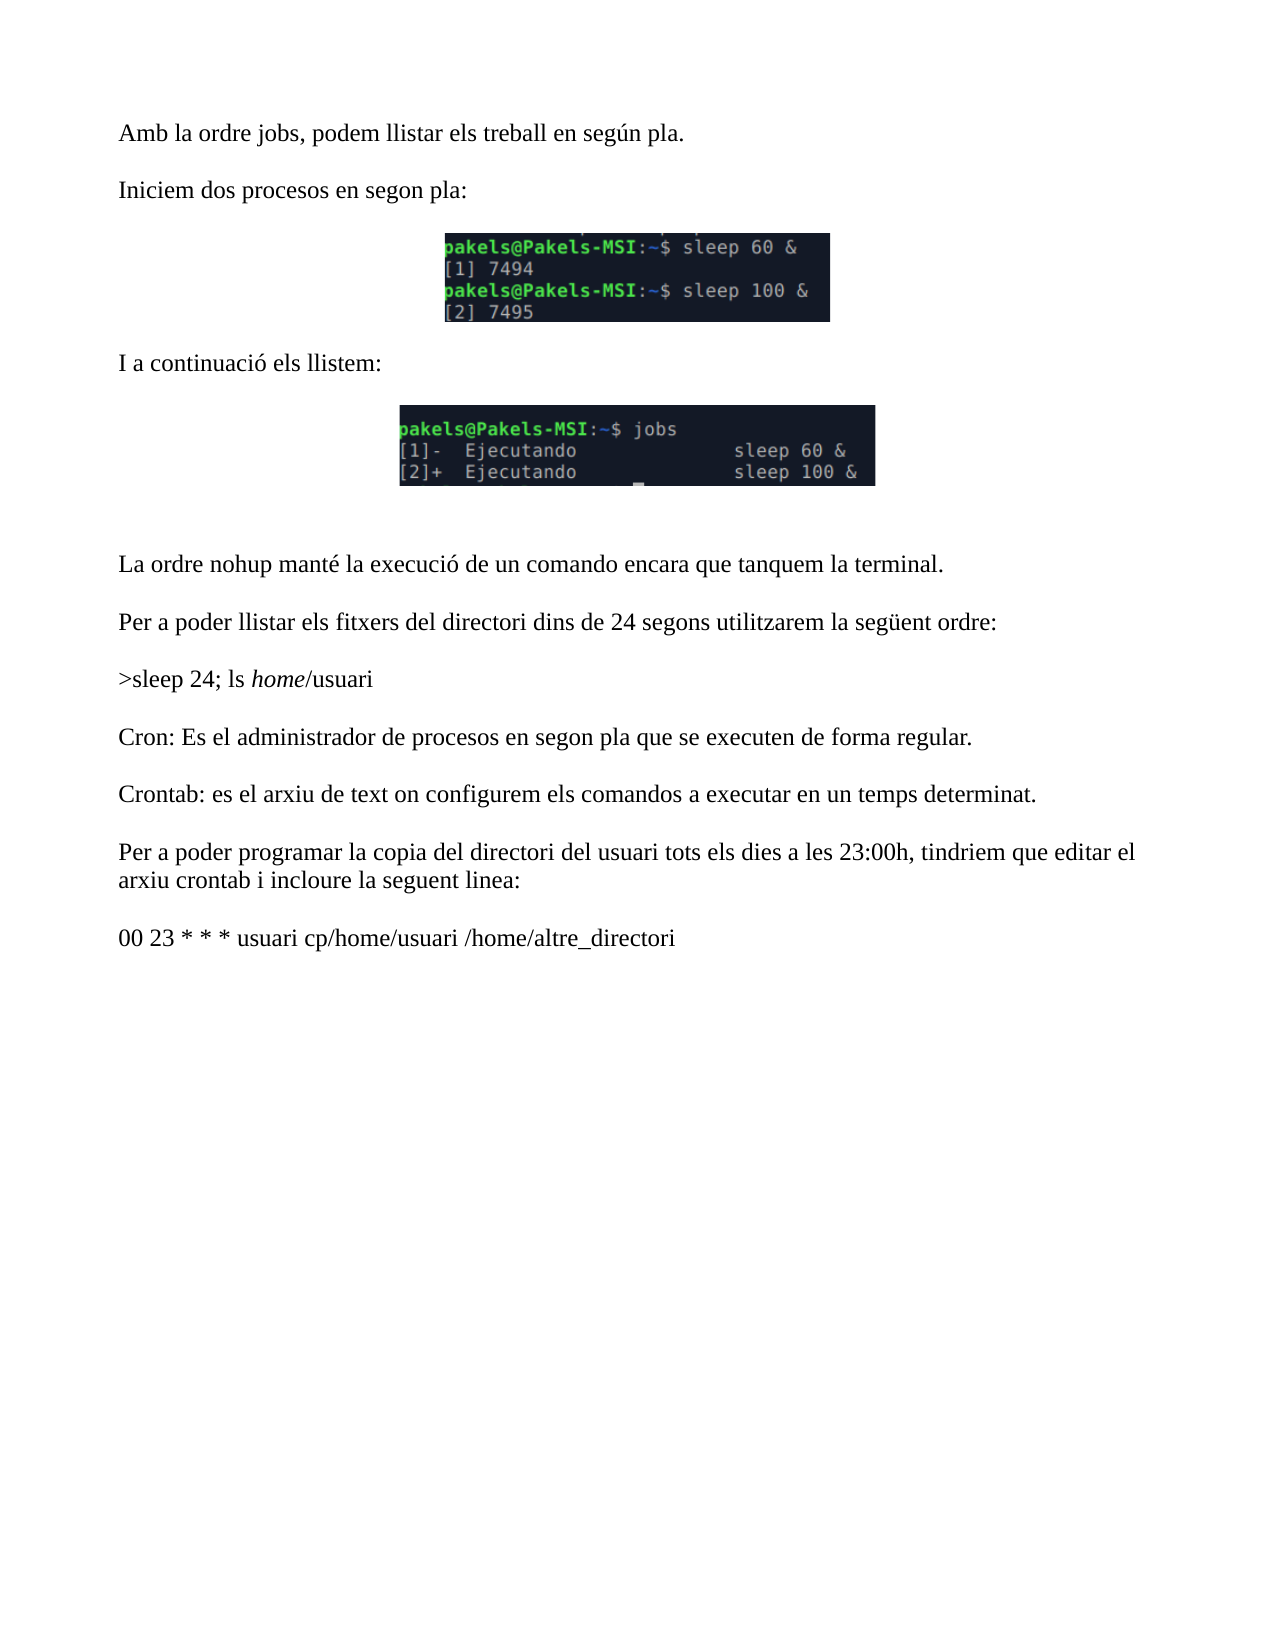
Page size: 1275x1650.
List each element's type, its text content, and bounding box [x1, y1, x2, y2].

picture [399, 405, 876, 486]
picture [444, 233, 831, 322]
text Per a poder programar la copia del directori del usuari tots els dies a les 23:00h, tindriem que editar el arxiu crontab i incloure la seguent linea: [118, 837, 1157, 894]
text La ordre nohup manté la execució de un comando encara que tanquem la terminal. [118, 549, 1157, 578]
text I a continuació els llistem: [118, 348, 1157, 377]
text Iniciem dos procesos en segon pla: [118, 176, 1157, 204]
text >sleep 24; ls home/usuari [118, 664, 1157, 693]
text Cron: Es el administrador de procesos en segon pla que se executen de forma regular. [118, 722, 1157, 751]
text 00 23 * * * usuari cp/home/usuari /home/altre_directori [118, 923, 1157, 952]
text Per a poder llistar els fitxers del directori dins de 24 segons utilitzarem la següent ordre: [118, 607, 1157, 636]
text Amb la ordre jobs, podem llistar els treball en según pla. [118, 118, 1157, 147]
text Crontab: es el arxiu de text on configurem els comandos a executar en un temps determinat. [118, 779, 1157, 808]
